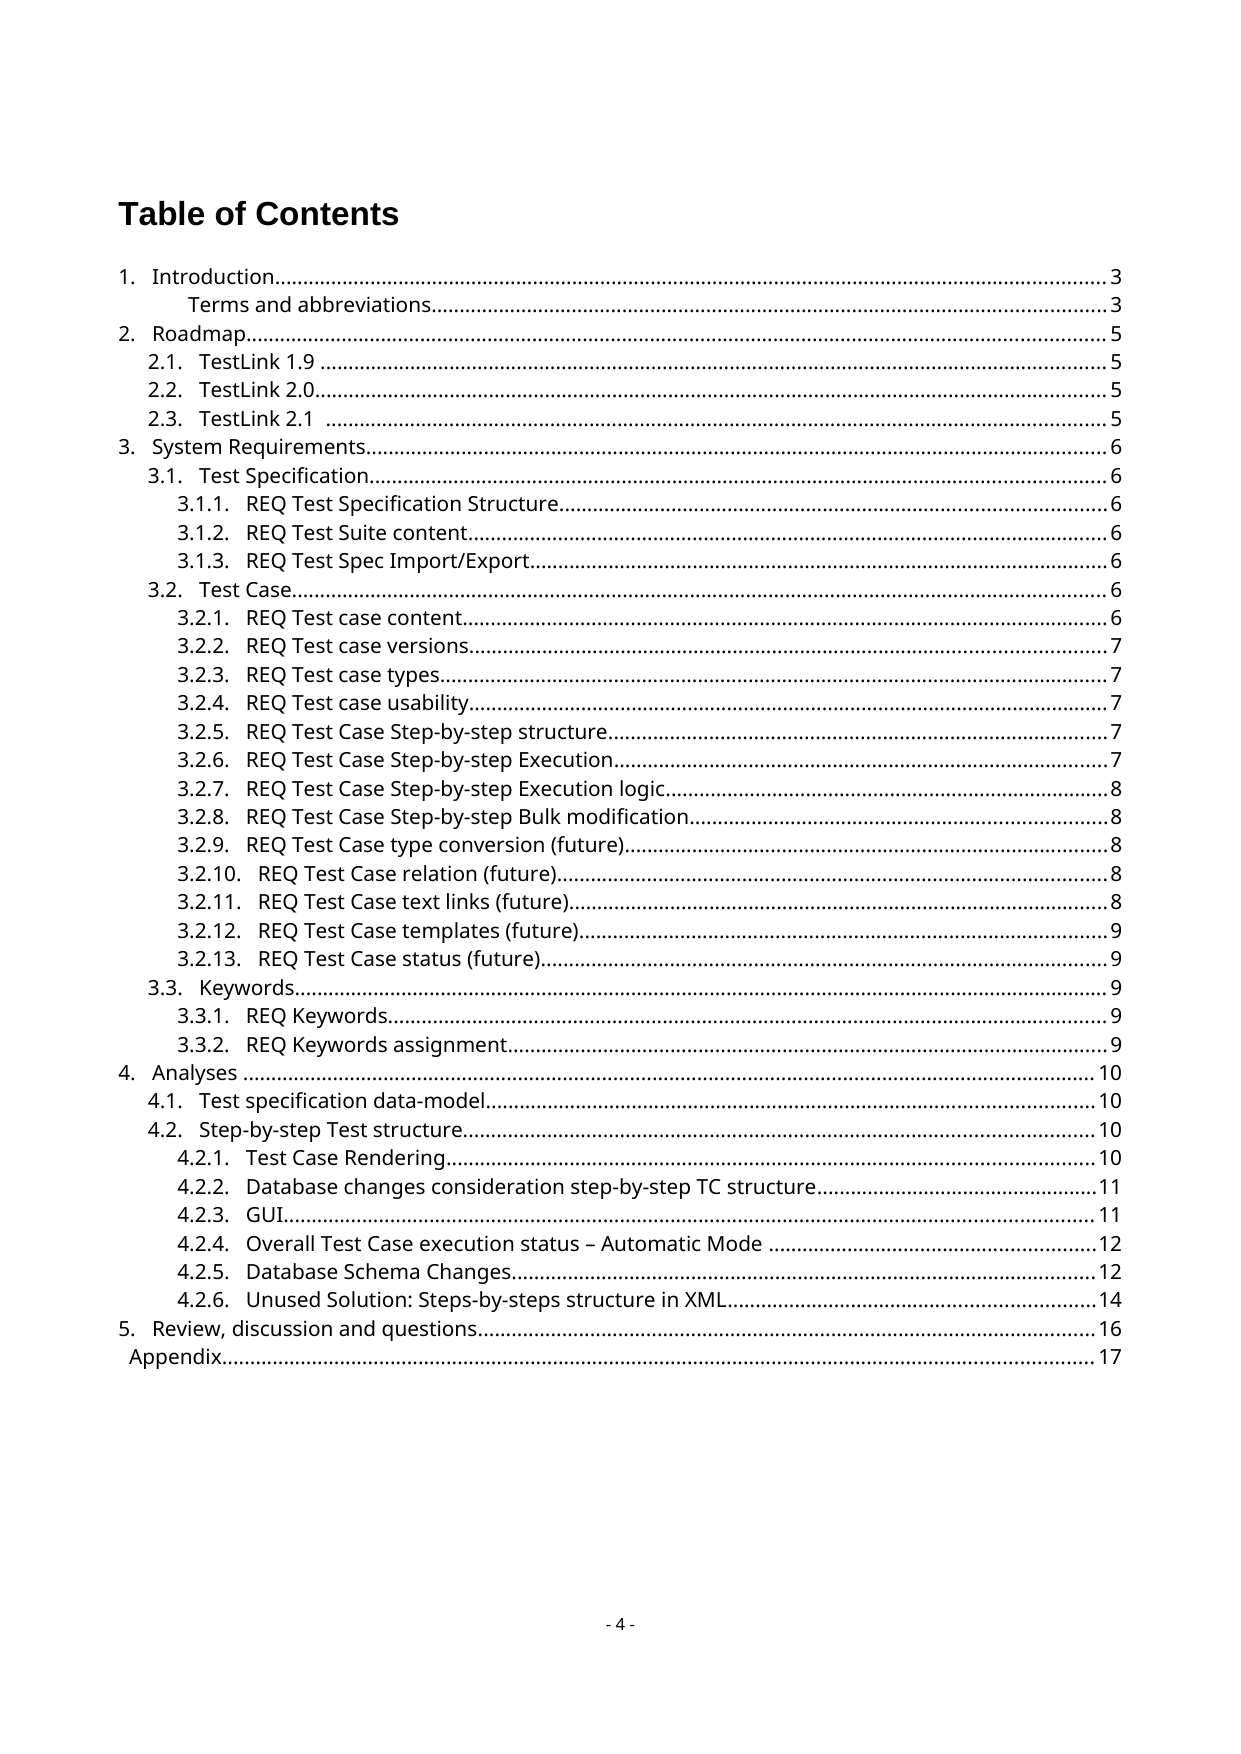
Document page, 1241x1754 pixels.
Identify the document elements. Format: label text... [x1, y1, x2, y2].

text 2.3. TestLink 2.1 5 [148, 404, 1122, 432]
text 3.2.6. REQ Test Case Step-by-step Execution 7 [177, 745, 1122, 774]
text 3.2.13. REQ Test Case status (future) 9 [177, 944, 1122, 973]
text 3.2.3. REQ Test case types 7 [177, 660, 1122, 688]
text 4.2.5. Database Schema Changes 12 [177, 1257, 1122, 1286]
text 3.2.8. REQ Test Case Step-by-step Bulk modification 8 [177, 802, 1122, 831]
text 3.1.3. REQ Test Spec Import/Export 6 [177, 546, 1122, 575]
text 2.2. TestLink 2.0 5 [148, 376, 1122, 404]
text 3.1.2. REQ Test Suite content 6 [177, 518, 1122, 546]
text 3.2.4. REQ Test case usability 7 [177, 688, 1122, 717]
text 3.2.12. REQ Test Case templates (future) 9 [177, 916, 1122, 944]
text 4.2.3. GUI 11 [177, 1200, 1122, 1229]
text 3.3.2. REQ Keywords assignment 9 [177, 1030, 1122, 1058]
text 4.1. Test specification data-model 10 [148, 1087, 1122, 1115]
text 4.2.1. Test Case Rendering 10 [177, 1143, 1122, 1172]
text 5. Review, discussion and questions 16 [118, 1314, 1122, 1342]
text 3.1. Test Specification 6 [148, 461, 1122, 489]
text 3.2.5. REQ Test Case Step-by-step structure 7 [177, 717, 1122, 745]
text 4.2.4. Overall Test Case execution status – Automatic Mode 12 [177, 1229, 1122, 1257]
text 3.2.10. REQ Test Case relation (future) 8 [177, 859, 1122, 887]
text 2. Roadmap 5 [118, 319, 1122, 347]
text 2.1. TestLink 1.9 5 [148, 347, 1122, 376]
text 4.2.6. Unused Solution: Steps-by-steps structure in XML 14 [177, 1286, 1122, 1314]
text 3.2.1. REQ Test case content 6 [177, 603, 1122, 632]
text 3.2.7. REQ Test Case Step-by-step Execution logic 8 [177, 774, 1122, 802]
text 4.2.2. Database changes consideration step-by-step TC structure 11 [177, 1172, 1122, 1200]
text 3.3. Keywords 9 [148, 973, 1122, 1001]
text 1. Introduction 3 [118, 262, 1122, 290]
text 4. Analyses 10 [118, 1058, 1122, 1087]
text 3.3.1. REQ Keywords 9 [177, 1001, 1122, 1030]
text Appendix 17 [118, 1342, 1122, 1371]
text 3.1.1. REQ Test Specification Structure 6 [177, 489, 1122, 518]
text 4.2. Step-by-step Test structure 10 [148, 1115, 1122, 1143]
text 3.2.9. REQ Test Case type conversion (future) 8 [177, 831, 1122, 859]
text 3.2.2. REQ Test case versions 7 [177, 632, 1122, 660]
text 3. System Requirements 6 [118, 432, 1122, 461]
text Terms and abbreviations 3 [177, 290, 1122, 319]
text 3.2.11. REQ Test Case text links (future) 8 [177, 887, 1122, 916]
subtitle Table of Contents [118, 195, 1122, 232]
text 3.2. Test Case 6 [148, 575, 1122, 603]
